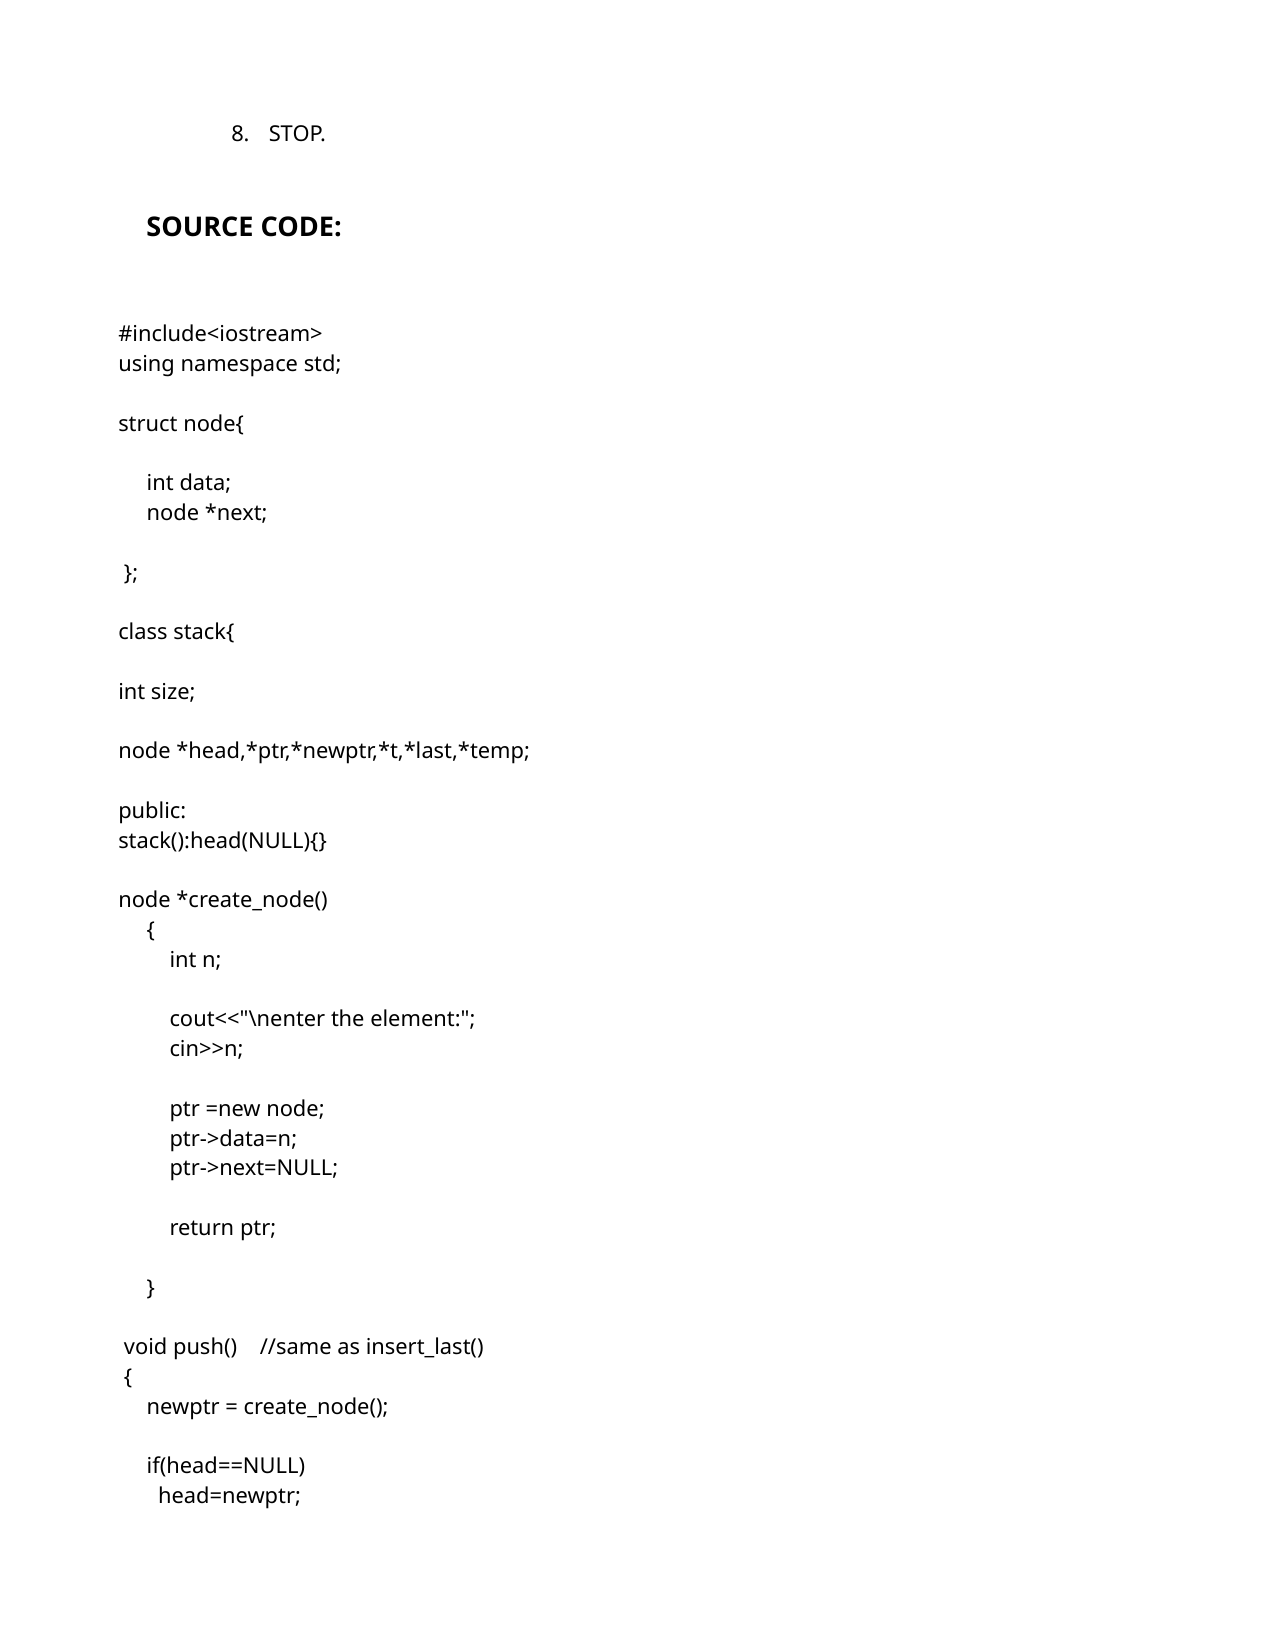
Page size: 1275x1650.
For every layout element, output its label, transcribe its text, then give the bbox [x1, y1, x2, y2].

text int n; [118, 944, 1157, 973]
text node *next; [118, 497, 1157, 527]
text ptr->data=n; [118, 1122, 1157, 1152]
text using namespace std; [118, 348, 1157, 378]
text stack():head(NULL){} [118, 824, 1157, 854]
text ptr =new node; [118, 1093, 1157, 1122]
text } [118, 1271, 1157, 1301]
text cout<<"\nenter the element:"; [118, 1003, 1157, 1033]
text newptr = create_node(); [118, 1391, 1157, 1420]
text ptr->next=NULL; [118, 1152, 1157, 1182]
text void push() //same as insert_last() [118, 1331, 1157, 1361]
list STOP. [231, 118, 1157, 148]
text #include<iostream> [118, 318, 1157, 348]
text class stack{ [118, 616, 1157, 646]
text { [118, 1361, 1157, 1391]
text public: [118, 795, 1157, 824]
text if(head==NULL) [118, 1450, 1157, 1480]
text node *head,*ptr,*newptr,*t,*last,*temp; [118, 735, 1157, 765]
text }; [118, 556, 1157, 586]
text { [118, 914, 1157, 944]
text int data; [118, 467, 1157, 497]
text node *create_node() [118, 884, 1157, 914]
text int size; [118, 676, 1157, 705]
text struct node{ [118, 407, 1157, 437]
text head=newptr; [118, 1480, 1157, 1510]
text cin>>n; [118, 1033, 1157, 1063]
text return ptr; [118, 1212, 1157, 1242]
text SOURCE CODE: [118, 207, 1157, 244]
